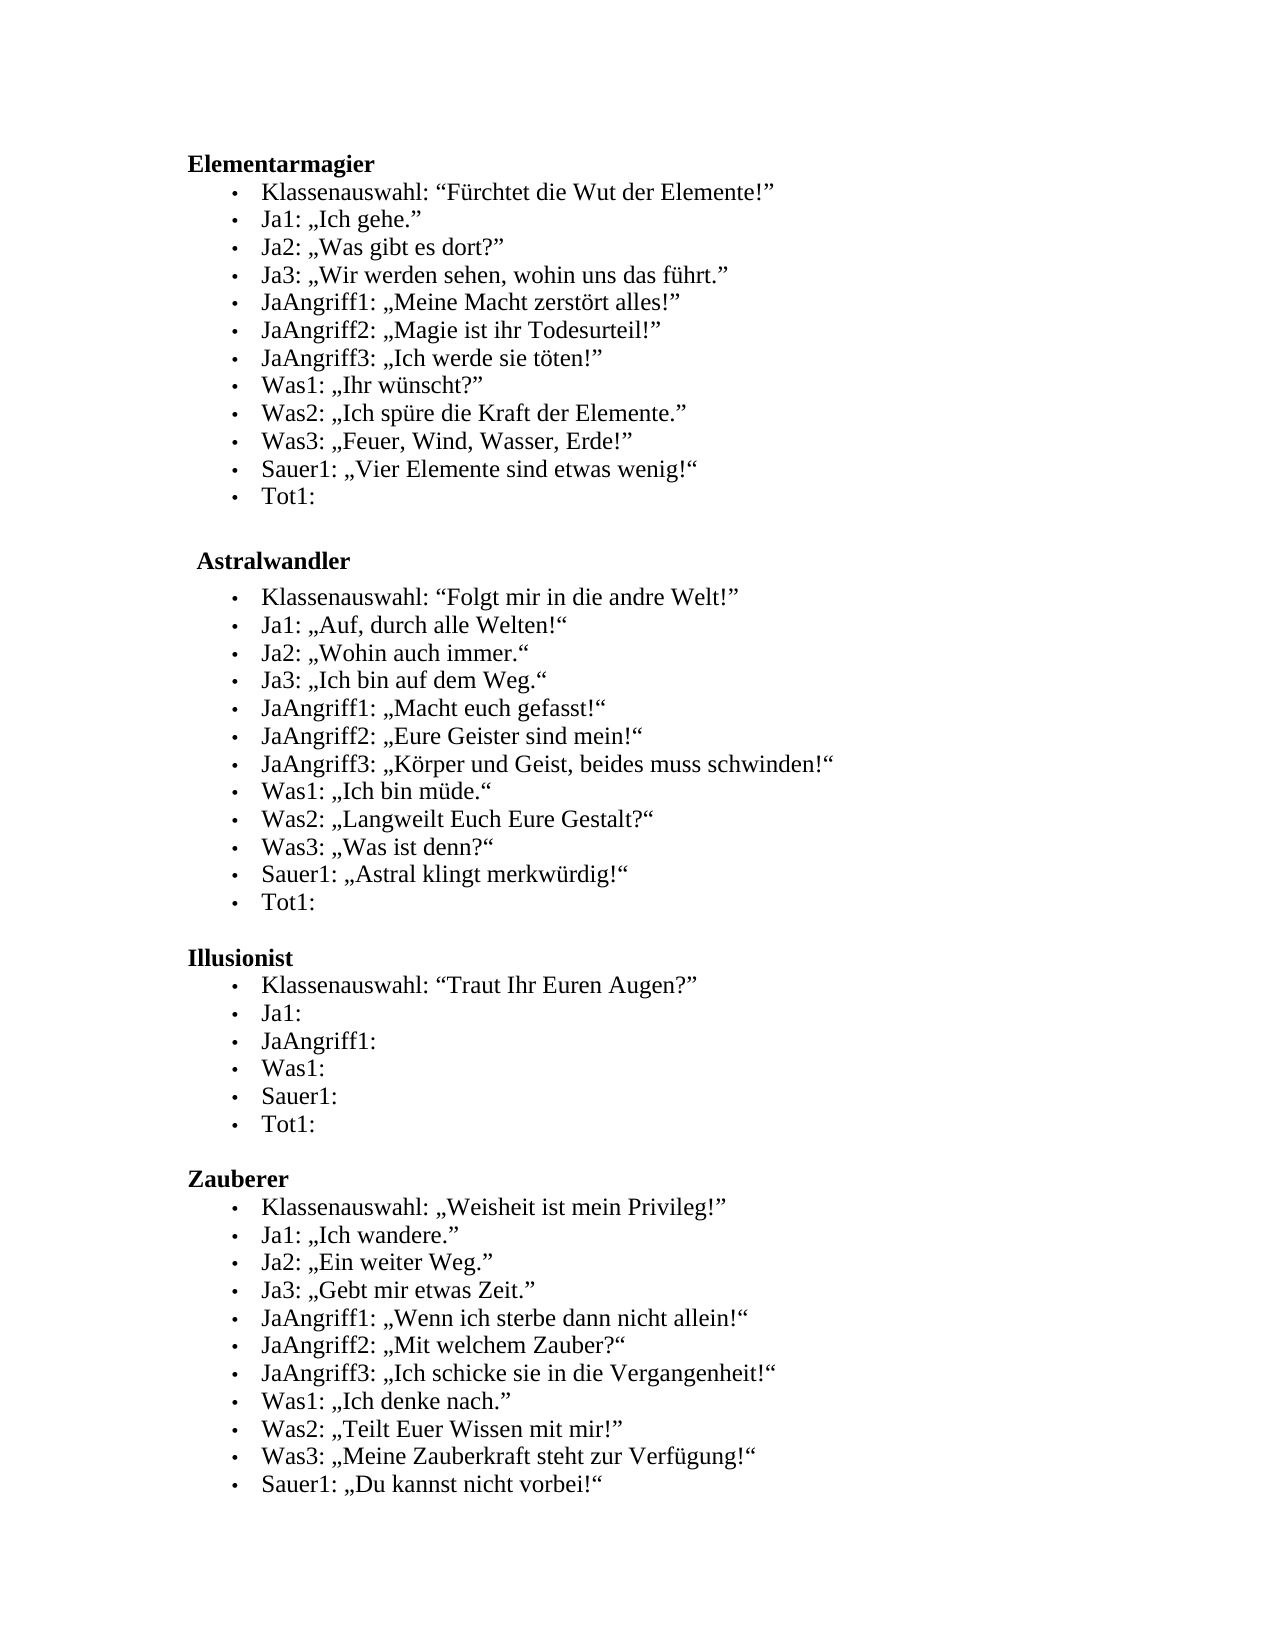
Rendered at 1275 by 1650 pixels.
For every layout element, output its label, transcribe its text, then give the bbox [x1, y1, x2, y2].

list Ja3: „Gebt mir etwas Zeit.” [232, 1276, 1087, 1304]
list Was1: [232, 1054, 1087, 1082]
list Tot1: [232, 482, 1087, 510]
list Ja3: „Wir werden sehen, wohin uns das führt.” [232, 261, 1087, 288]
list Sauer1: [232, 1082, 1087, 1110]
list Was2: „Langweilt Euch Eure Gestalt?“ [232, 805, 1087, 833]
text Elementarmagier [187, 150, 1087, 178]
list Ja2: „Was gibt es dort?” [232, 233, 1087, 261]
list JaAngriff2: „Eure Geister sind mein!“ [232, 722, 1087, 750]
list Sauer1: „Du kannst nicht vorbei!“ [232, 1470, 1087, 1498]
list JaAngriff1: „Macht euch gefasst!“ [232, 694, 1087, 722]
text Illusionist [187, 916, 1087, 971]
list Klassenauswahl: “Folgt mir in die andre Welt!” [232, 583, 1087, 611]
list Klassenauswahl: „Weisheit ist mein Privileg!” [232, 1193, 1087, 1221]
list Was2: „Teilt Euer Wissen mit mir!” [232, 1415, 1087, 1442]
list Sauer1: „Astral klingt merkwürdig!“ [232, 861, 1087, 888]
list Was3: „Feuer, Wind, Wasser, Erde!” [232, 427, 1087, 455]
list Ja2: „Wohin auch immer.“ [232, 639, 1087, 667]
list Tot1: [232, 1110, 1087, 1138]
list Ja1: „Auf, durch alle Welten!“ [232, 611, 1087, 639]
list JaAngriff3: „Ich werde sie töten!” [232, 344, 1087, 372]
list Tot1: [232, 888, 1087, 916]
list JaAngriff3: „Ich schicke sie in die Vergangenheit!“ [232, 1359, 1087, 1387]
list JaAngriff1: „Meine Macht zerstört alles!” [232, 288, 1087, 316]
list Klassenauswahl: “Fürchtet die Wut der Elemente!” [232, 178, 1087, 205]
list JaAngriff1: [232, 1027, 1087, 1054]
list Ja1: „Ich wandere.” [232, 1221, 1087, 1248]
text Zauberer [187, 1138, 1087, 1193]
list Ja1: [232, 999, 1087, 1027]
list Was3: „Was ist denn?“ [232, 833, 1087, 861]
list Ja2: „Ein weiter Weg.” [232, 1248, 1087, 1276]
text Astralwandler [196, 547, 1078, 574]
list Was2: „Ich spüre die Kraft der Elemente.” [232, 399, 1087, 427]
list Was1: „Ihr wünscht?” [232, 372, 1087, 399]
list Sauer1: „Vier Elemente sind etwas wenig!“ [232, 455, 1087, 482]
list Was3: „Meine Zauberkraft steht zur Verfügung!“ [232, 1442, 1087, 1470]
list Was1: „Ich denke nach.” [232, 1387, 1087, 1415]
list JaAngriff2: „Magie ist ihr Todesurteil!” [232, 316, 1087, 344]
list JaAngriff2: „Mit welchem Zauber?“ [232, 1332, 1087, 1359]
list Ja1: „Ich gehe.” [232, 205, 1087, 233]
list Klassenauswahl: “Traut Ihr Euren Augen?” [232, 971, 1087, 999]
list JaAngriff1: „Wenn ich sterbe dann nicht allein!“ [232, 1304, 1087, 1332]
list JaAngriff3: „Körper und Geist, beides muss schwinden!“ [232, 750, 1087, 777]
list Ja3: „Ich bin auf dem Weg.“ [232, 667, 1087, 694]
list Was1: „Ich bin müde.“ [232, 777, 1087, 805]
